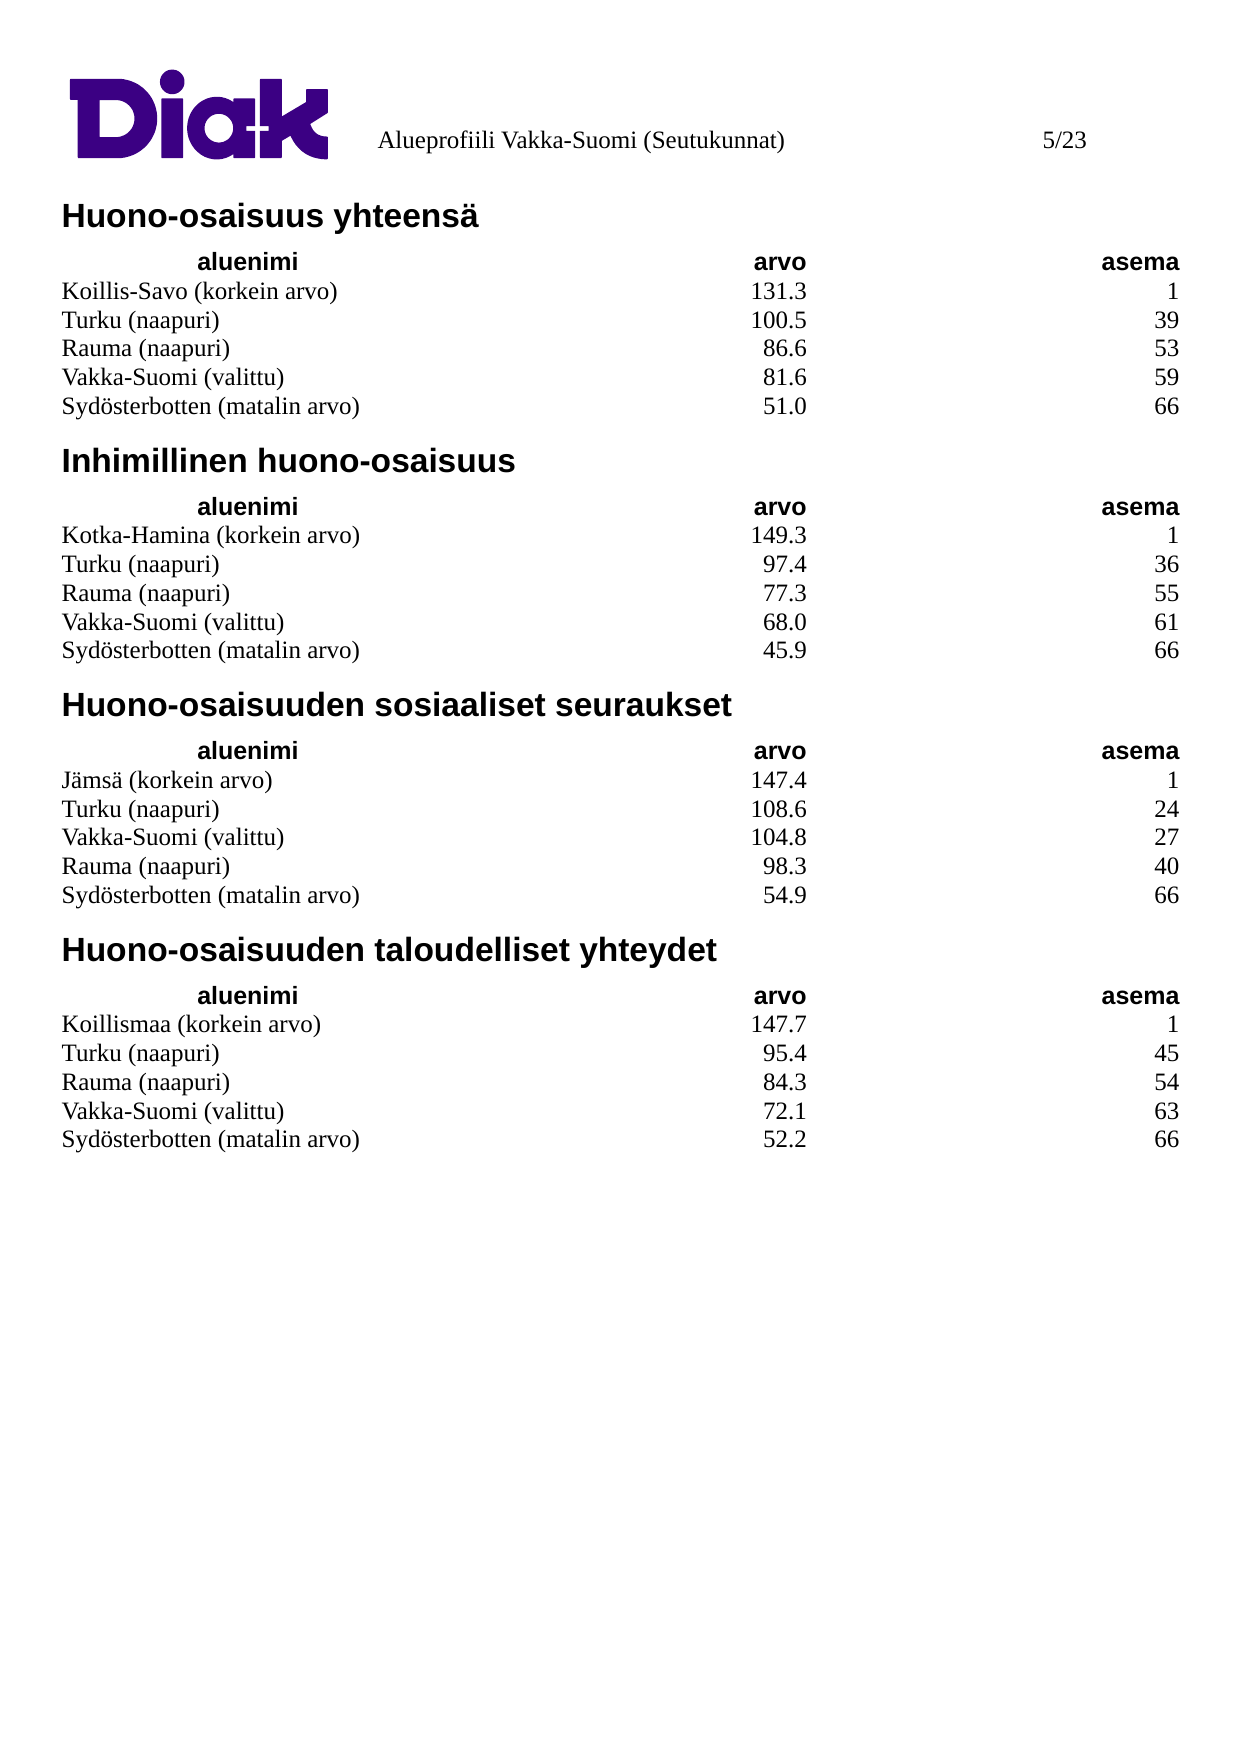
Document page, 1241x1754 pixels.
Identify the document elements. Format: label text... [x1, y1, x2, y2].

table_cell 84.3 [434, 1067, 806, 1096]
table_cell Sydösterbotten (matalin arvo) [61, 636, 434, 664]
table_cell 72.1 [434, 1096, 806, 1124]
table_cell Vakka-Suomi (valittu) [61, 1096, 434, 1124]
table_header aluenimi [61, 247, 434, 276]
table_cell 61 [806, 607, 1179, 636]
table_cell 98.3 [434, 851, 806, 880]
table_cell Vakka-Suomi (valittu) [61, 607, 434, 636]
table_cell 81.6 [434, 362, 806, 391]
table_cell 97.4 [434, 549, 806, 578]
table_cell Turku (naapuri) [61, 794, 434, 822]
table_cell Rauma (naapuri) [61, 334, 434, 362]
table_cell 63 [806, 1096, 1179, 1124]
table_cell 36 [806, 549, 1179, 578]
table_cell Rauma (naapuri) [61, 1067, 434, 1096]
subtitle Inhimillinen huono-osaisuus [61, 441, 1179, 479]
table_cell 40 [806, 851, 1179, 880]
table_cell Turku (naapuri) [61, 549, 434, 578]
table_header aluenimi [61, 492, 434, 521]
table_cell Vakka-Suomi (valittu) [61, 362, 434, 391]
table_cell 45 [806, 1038, 1179, 1067]
table_cell 53 [806, 334, 1179, 362]
table_cell 66 [806, 1125, 1179, 1153]
table_cell 147.4 [434, 765, 806, 794]
table_cell 54 [806, 1067, 1179, 1096]
table_cell Kotka-Hamina (korkein arvo) [61, 521, 434, 549]
table_cell 100.5 [434, 305, 806, 333]
table_header arvo [434, 981, 806, 1009]
table_header arvo [434, 736, 806, 765]
table_cell 66 [806, 636, 1179, 664]
table_cell 104.8 [434, 823, 806, 851]
table_cell 45.9 [434, 636, 806, 664]
table_cell Vakka-Suomi (valittu) [61, 823, 434, 851]
table_cell 24 [806, 794, 1179, 822]
table_cell 1 [806, 276, 1179, 305]
table_cell Turku (naapuri) [61, 305, 434, 333]
table_cell Sydösterbotten (matalin arvo) [61, 391, 434, 420]
table_cell Rauma (naapuri) [61, 578, 434, 607]
table_header aluenimi [61, 981, 434, 1009]
subtitle Huono-osaisuus yhteensä [61, 196, 1179, 235]
table_cell Sydösterbotten (matalin arvo) [61, 1125, 434, 1153]
table_cell 108.6 [434, 794, 806, 822]
table_cell 68.0 [434, 607, 806, 636]
table_cell Jämsä (korkein arvo) [61, 765, 434, 794]
table_cell 39 [806, 305, 1179, 333]
table_header asema [806, 247, 1179, 276]
table_cell 86.6 [434, 334, 806, 362]
table_cell 66 [806, 880, 1179, 909]
table_header arvo [434, 492, 806, 521]
table_header asema [806, 492, 1179, 521]
table_header arvo [434, 247, 806, 276]
table_header aluenimi [61, 736, 434, 765]
subtitle Huono-osaisuuden sosiaaliset seuraukset [61, 685, 1179, 724]
table_cell Sydösterbotten (matalin arvo) [61, 880, 434, 909]
table_cell 1 [806, 765, 1179, 794]
table_cell 147.7 [434, 1010, 806, 1038]
table_cell 1 [806, 1010, 1179, 1038]
table_cell 95.4 [434, 1038, 806, 1067]
table_cell 131.3 [434, 276, 806, 305]
table_cell Koillismaa (korkein arvo) [61, 1010, 434, 1038]
table_header asema [806, 736, 1179, 765]
table_header asema [806, 981, 1179, 1009]
table_cell 59 [806, 362, 1179, 391]
table_cell 149.3 [434, 521, 806, 549]
table_cell 55 [806, 578, 1179, 607]
table_cell 52.2 [434, 1125, 806, 1153]
table_cell 1 [806, 521, 1179, 549]
subtitle Huono-osaisuuden taloudelliset yhteydet [61, 929, 1179, 968]
table_cell 77.3 [434, 578, 806, 607]
table_cell Rauma (naapuri) [61, 851, 434, 880]
table_cell Turku (naapuri) [61, 1038, 434, 1067]
table_cell 54.9 [434, 880, 806, 909]
table_cell 51.0 [434, 391, 806, 420]
table_cell 66 [806, 391, 1179, 420]
table_cell 27 [806, 823, 1179, 851]
table_cell Koillis-Savo (korkein arvo) [61, 276, 434, 305]
